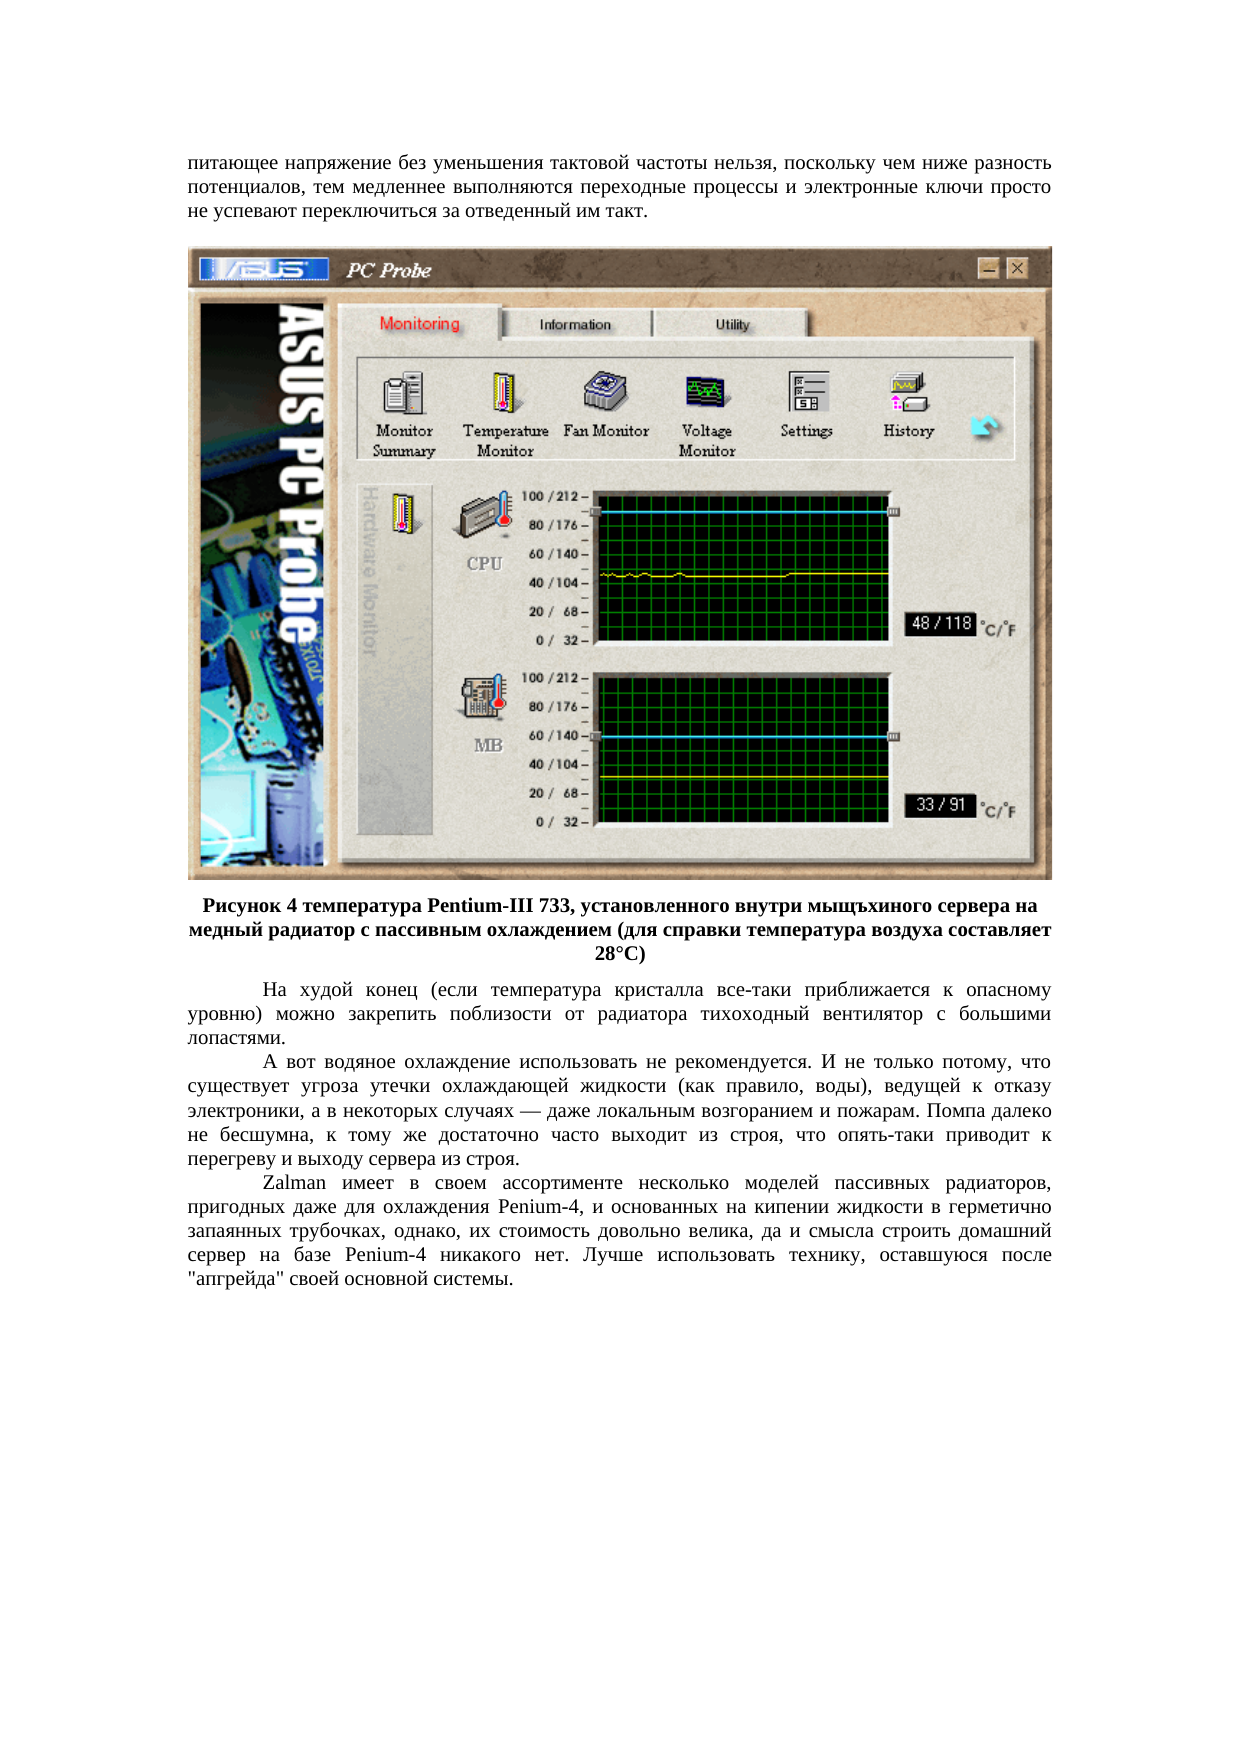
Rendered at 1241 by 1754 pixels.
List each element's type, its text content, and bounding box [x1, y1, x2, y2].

picture [188, 246, 1053, 880]
text На худой конец (если температура кристалла все-таки приближается к опасному уровню) можно закрепить поблизости от радиатора тихоходный вентилятор с большими лопастями. [187, 977, 1053, 1049]
text Рисунок 4 температура Pentium-III 733, установленного внутри мыщъхиного сервера на медный радиатор с пассивным охлаждением (для справки температура воздуха составляет 28°С) [187, 892, 1053, 965]
text Zalman имеет в своем ассортименте несколько моделей пассивных радиаторов, пригодных даже для охлаждения Penium-4, и основанных на кипении жидкости в герметично запаянных трубочках, однако, их стоимость довольно велика, да и смысла строить домашний сервер на базе Penium-4 никакого нет. Лучше использовать технику, оставшуюся после "апгрейда" своей основной системы. [187, 1170, 1053, 1290]
text А вот водяное охлаждение использовать не рекомендуется. И не только потому, что существует угроза утечки охлаждающей жидкости (как правило, воды), ведущей к отказу электроники, а в некоторых случаях — даже локальным возгоранием и пожарам. Помпа далеко не бесшумна, к тому же достаточно часто выходит из строя, что опять-таки приводит к перегреву и выходу сервера из строя. [187, 1049, 1053, 1170]
text питающее напряжение без уменьшения тактовой частоты нельзя, поскольку чем ниже разность потенциалов, тем медленнее выполняются переходные процессы и электронные ключи просто не успевают переключиться за отведенный им такт. [187, 150, 1053, 222]
